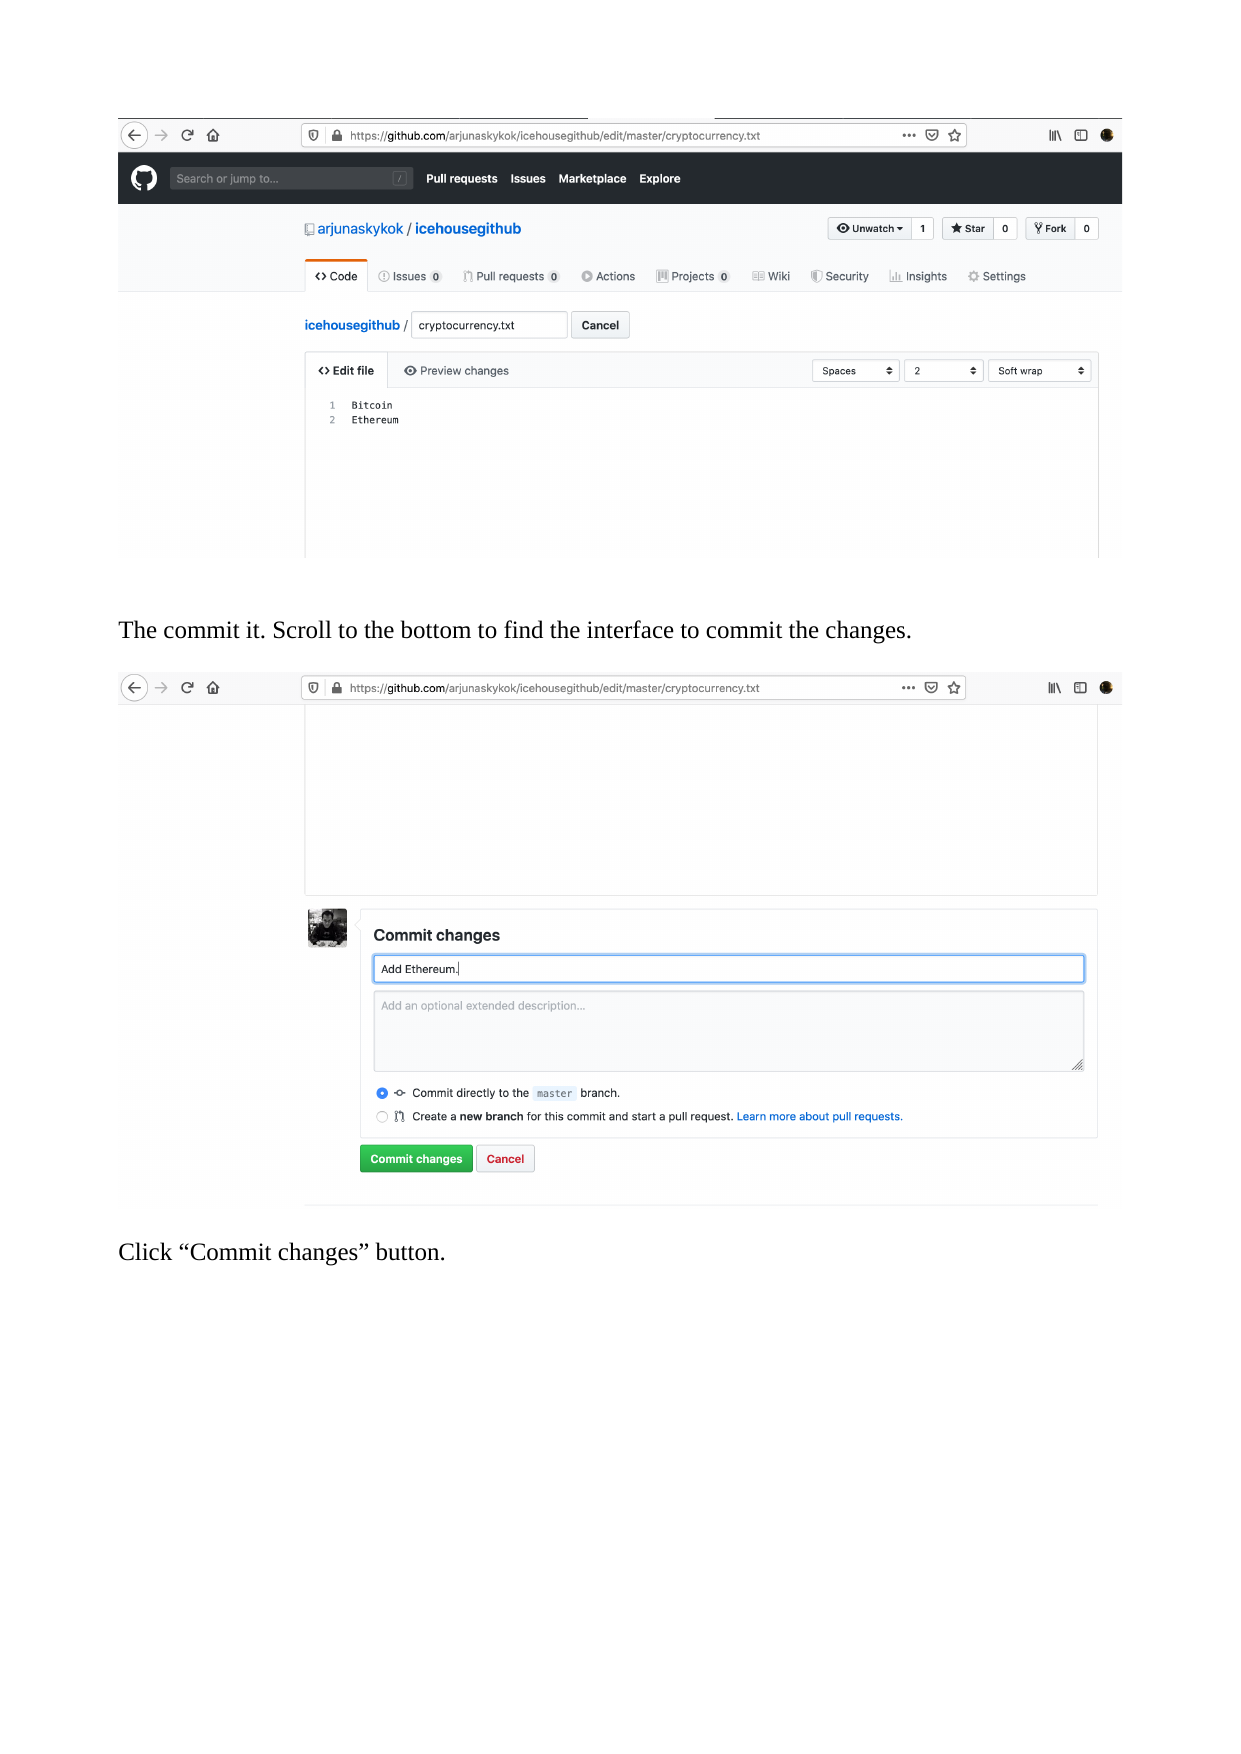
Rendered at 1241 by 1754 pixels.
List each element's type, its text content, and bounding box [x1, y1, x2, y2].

text Click “Commit changes” button. [118, 1237, 1122, 1266]
text The commit it. Scroll to the bottom to find the interface to commit the changes. [118, 615, 1122, 644]
picture [118, 118, 1123, 558]
picture [118, 672, 1123, 1209]
